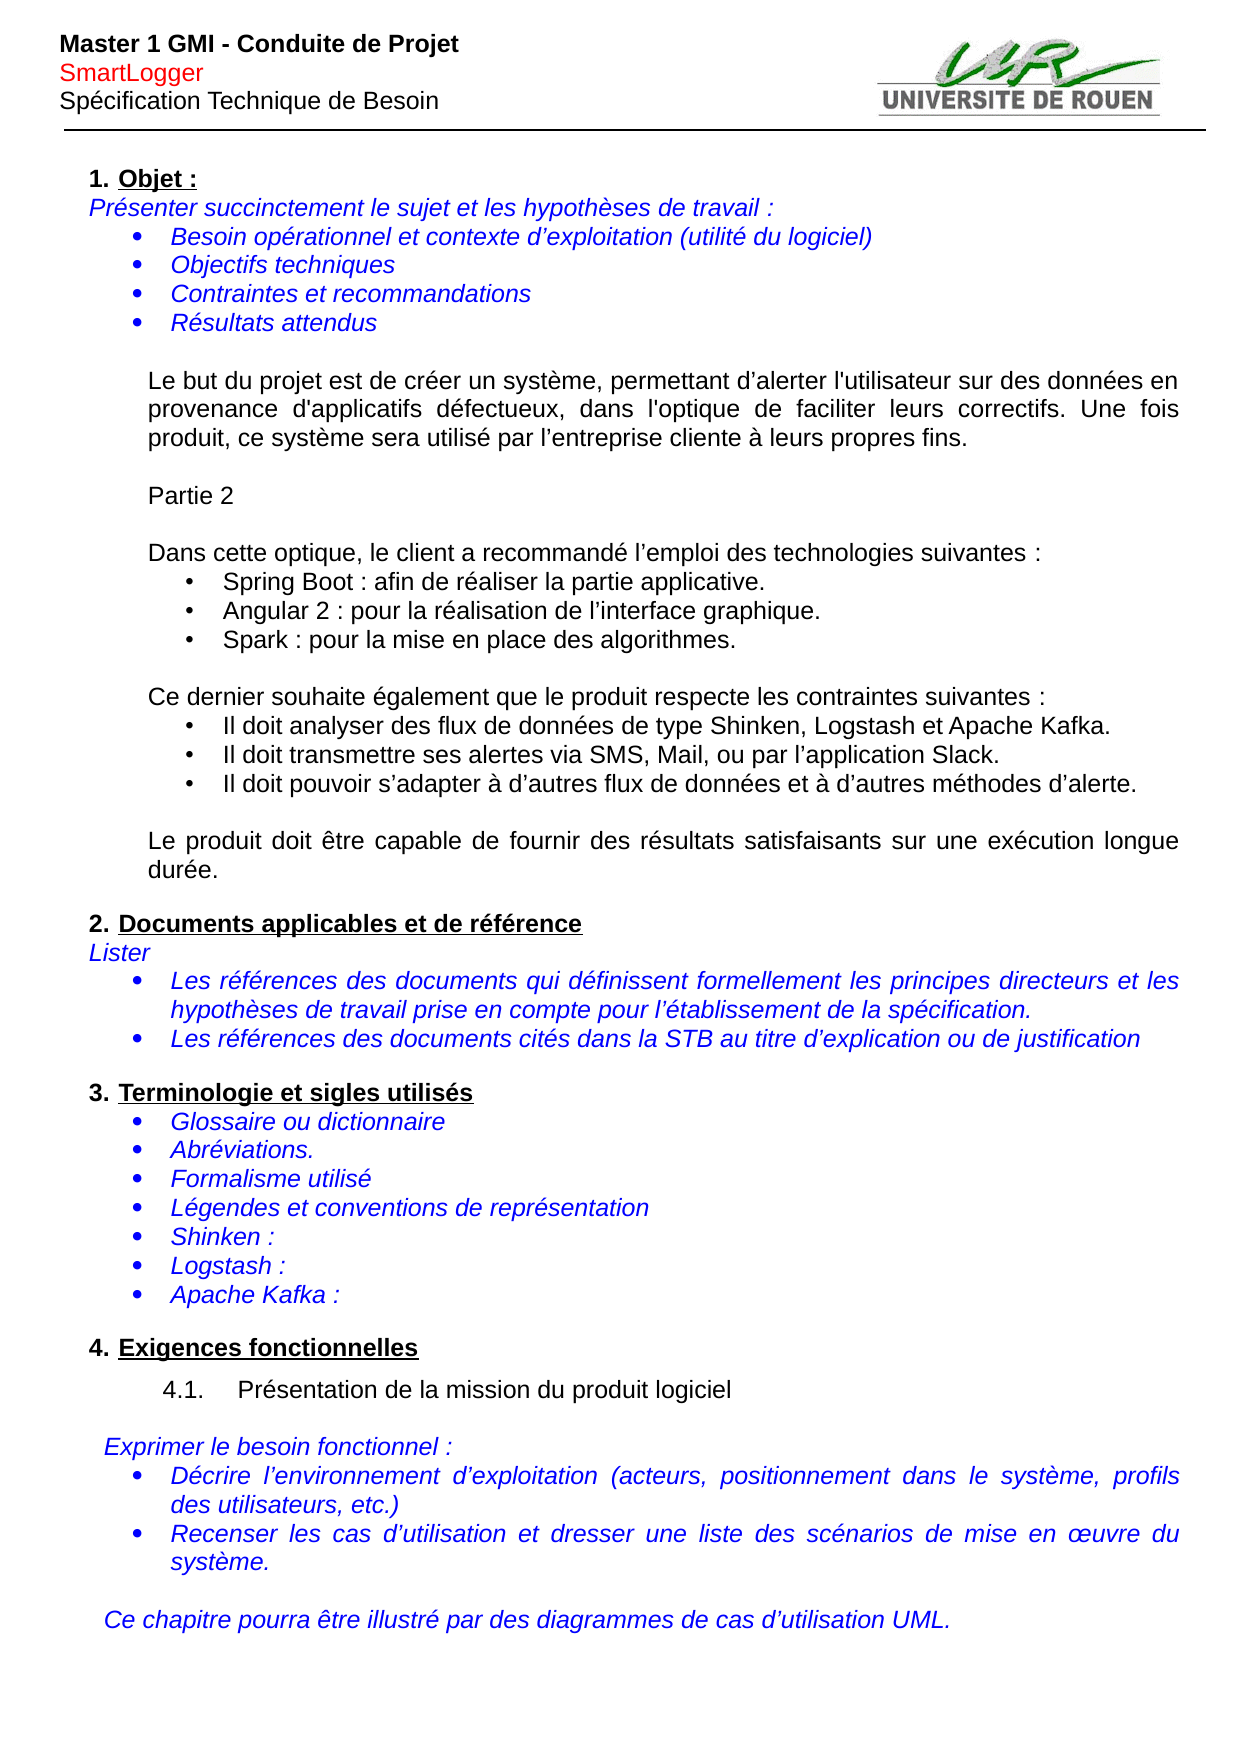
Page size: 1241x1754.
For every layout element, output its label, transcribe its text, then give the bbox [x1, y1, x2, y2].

list Spark : pour la mise en place des algorithmes. [185, 624, 1181, 653]
list Résultats attendus [133, 308, 1181, 337]
text Partie 2 [148, 481, 1181, 509]
list Spring Boot : afin de réaliser la partie applicative. [185, 567, 1181, 596]
list Angular 2 : pour la réalisation de l’interface graphique. [185, 596, 1181, 624]
list Recenser les cas d’utilisation et dresser une liste des scénarios de mise en œuvre du système. [133, 1518, 1181, 1576]
list Abréviations. [133, 1135, 1181, 1164]
list Objectifs techniques [133, 250, 1181, 279]
list Les références des documents cités dans la STB au titre d’explication ou de justification [133, 1024, 1181, 1053]
list Logstash : [133, 1251, 1181, 1279]
picture [872, 32, 1170, 118]
list Décrire l’environnement d’exploitation (acteurs, positionnement dans le système, profils des utilisateurs, etc.) [133, 1461, 1181, 1518]
list Les références des documents qui définissent formellement les principes directeurs et les hypothèses de travail prise en compte pour l’établissement de la spécification. [133, 966, 1181, 1024]
text Présenter succinctement le sujet et les hypothèses de travail : [89, 193, 1181, 221]
text Lister [89, 937, 1181, 966]
subtitle Documents applicables et de référence [89, 909, 1181, 937]
text Ce dernier souhaite également que le produit respecte les contraintes suivantes : [148, 682, 1181, 711]
list Glossaire ou dictionnaire [133, 1106, 1181, 1135]
text Ce chapitre pourra être illustré par des diagrammes de cas d’utilisation UML. [103, 1605, 1181, 1634]
subtitle Terminologie et sigles utilisés [89, 1078, 1181, 1106]
subtitle Exigences fonctionnelles [89, 1333, 1181, 1362]
list Besoin opérationnel et contexte d’exploitation (utilité du logiciel) [133, 221, 1181, 250]
list Apache Kafka : [133, 1279, 1181, 1308]
list Il doit transmettre ses alertes via SMS, Mail, ou par l’application Slack. [185, 740, 1181, 769]
list Contraintes et recommandations [133, 279, 1181, 308]
subtitle Objet : [88, 164, 1181, 193]
text Le but du projet est de créer un système, permettant d’alerter l'utilisateur sur des données en provenance d'applicatifs défectueux, dans l'optique de faciliter leurs correctifs. Une fois produit, ce système sera utilisé par l’entreprise cliente à leurs propres fins. [148, 366, 1181, 452]
subtitle Présentation de la mission du produit logiciel [162, 1375, 1181, 1403]
text Dans cette optique, le client a recommandé l’emploi des technologies suivantes : [148, 538, 1181, 567]
list Shinken : [133, 1222, 1181, 1251]
list Légendes et conventions de représentation [133, 1193, 1181, 1222]
text Exprimer le besoin fonctionnel : [103, 1432, 1181, 1461]
list Il doit analyser des flux de données de type Shinken, Logstash et Apache Kafka. [185, 711, 1181, 740]
list Il doit pouvoir s’adapter à d’autres flux de données et à d’autres méthodes d’alerte. [185, 769, 1181, 797]
text Le produit doit être capable de fournir des résultats satisfaisants sur une exécution longue durée. [148, 826, 1181, 884]
list Formalisme utilisé [133, 1164, 1181, 1193]
